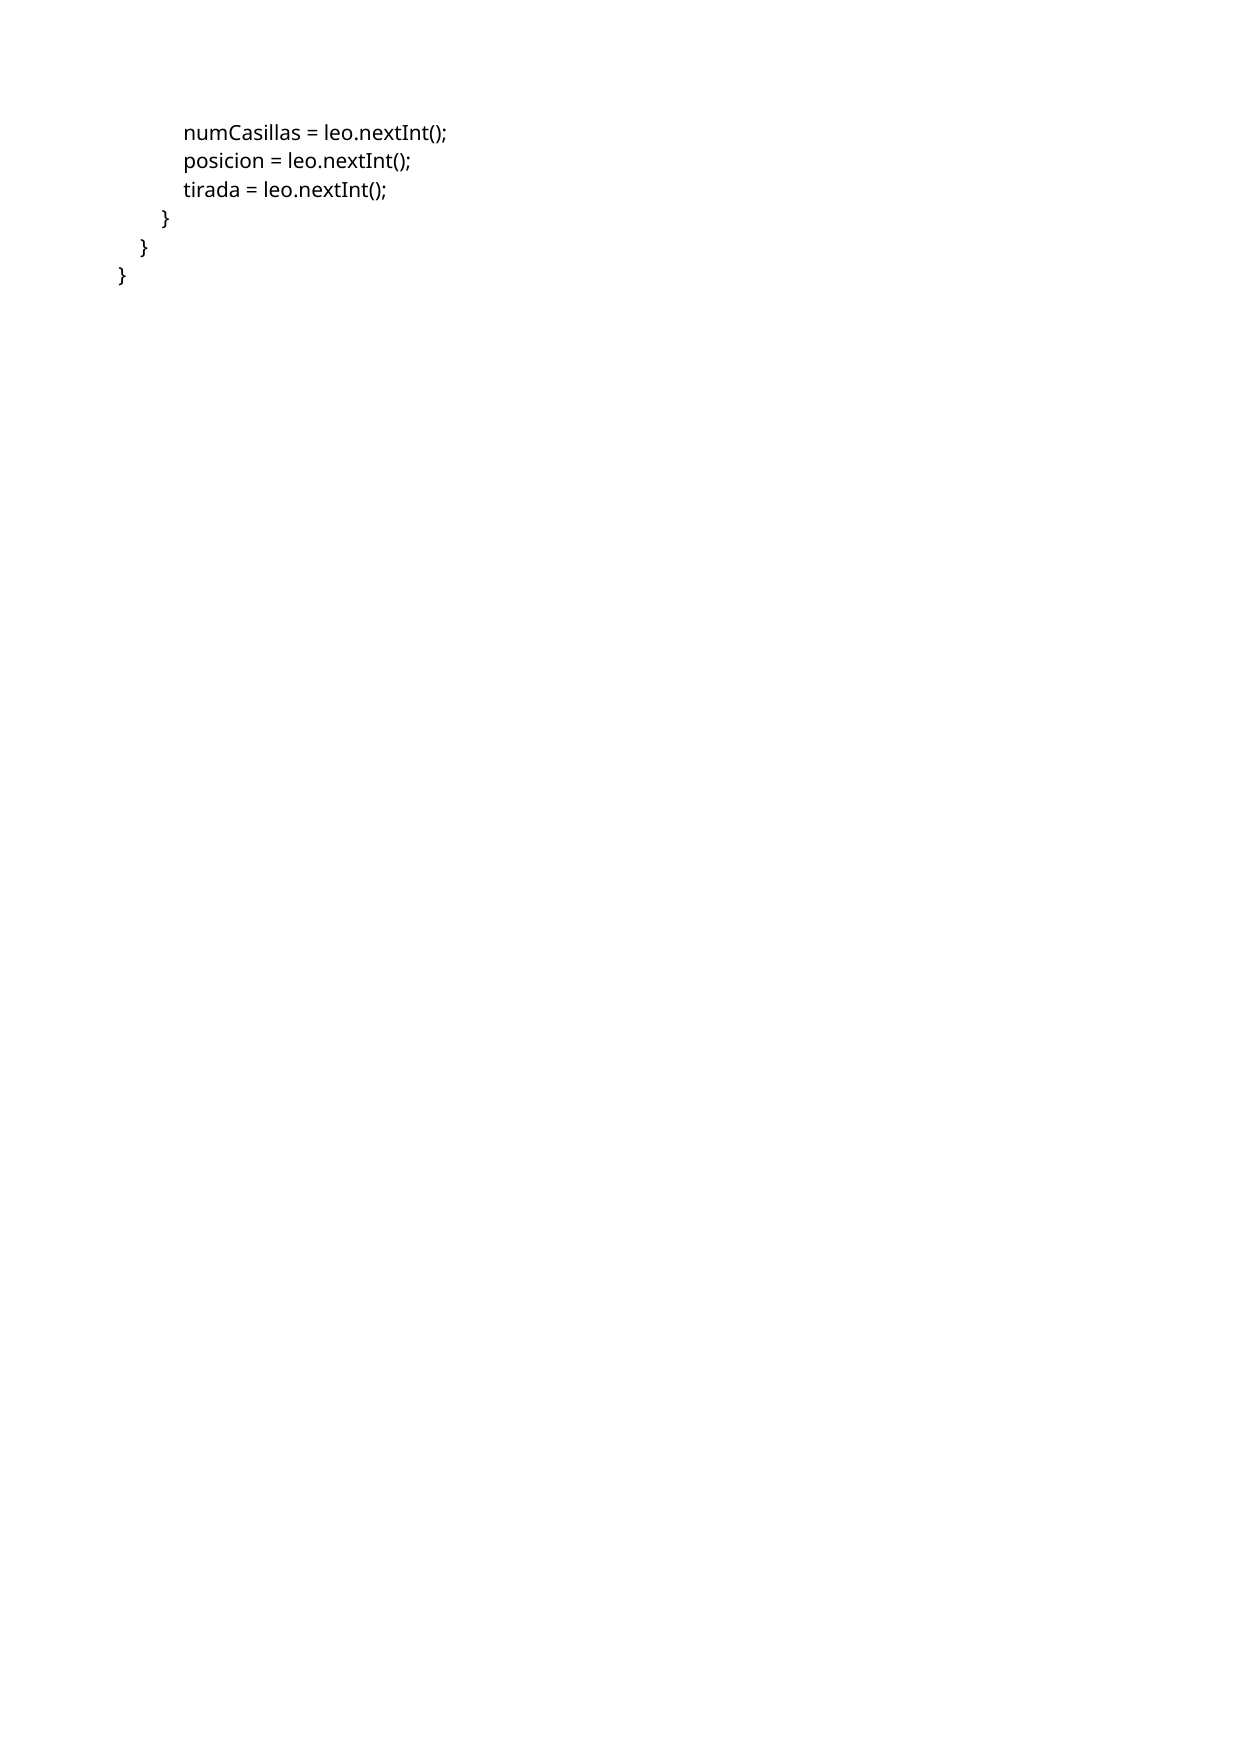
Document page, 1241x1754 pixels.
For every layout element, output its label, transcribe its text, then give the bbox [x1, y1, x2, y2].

text numCasillas = leo.nextInt(); posicion = leo.nextInt(); tirada = leo.nextInt(); } } } [118, 118, 1122, 328]
